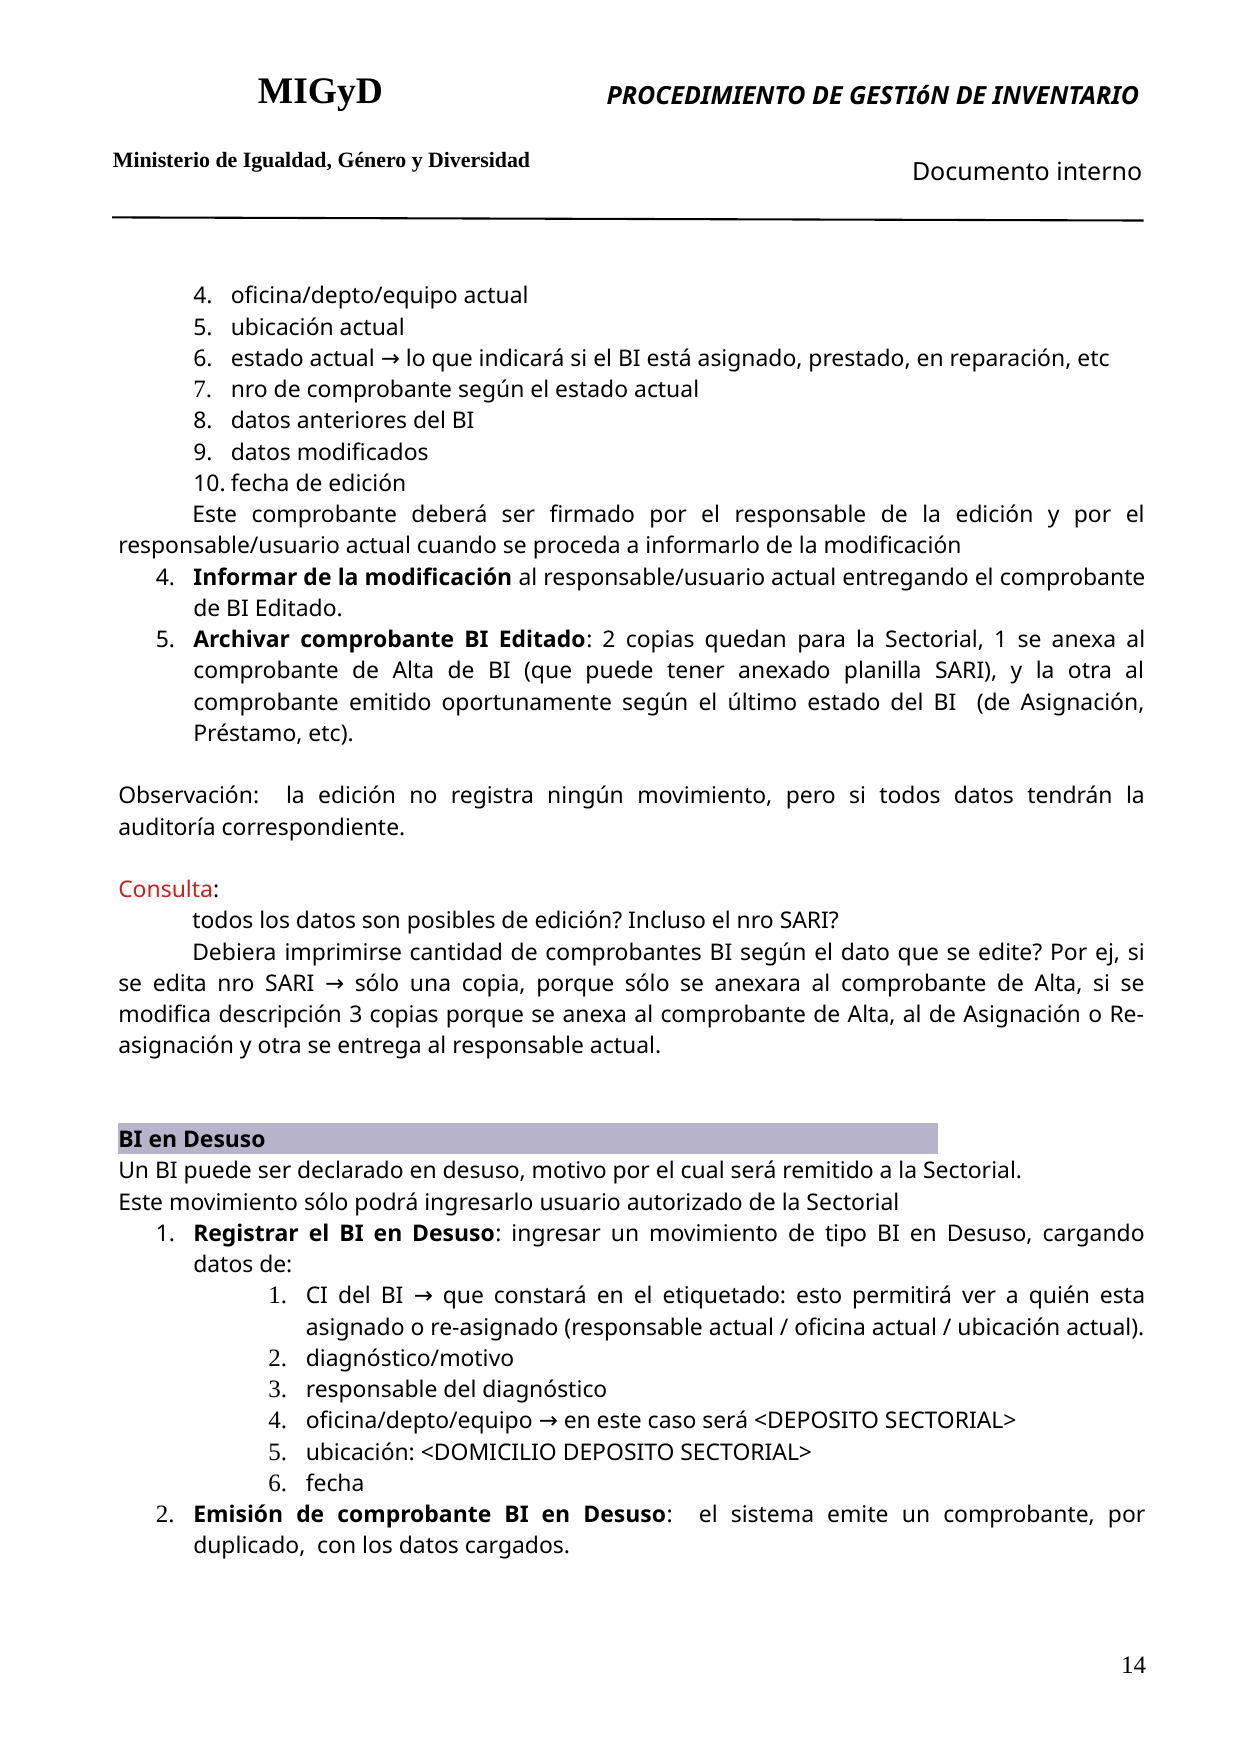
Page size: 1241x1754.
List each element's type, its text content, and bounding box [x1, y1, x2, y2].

list fecha [268, 1467, 1146, 1498]
list oficina/depto/equipo actual [193, 279, 1146, 311]
text Debiera imprimirse cantidad de comprobantes BI según el dato que se edite? Por ej, si se edita nro SARI → sólo una copia, porque sólo se anexara al comprobante de Alta, si se modifica descripción 3 copias porque se anexa al comprobante de Alta, al de Asignación o Re-asignación y otra se entrega al responsable actual. [118, 936, 1146, 1061]
text Este comprobante deberá ser firmado por el responsable de la edición y por el responsable/usuario actual cuando se proceda a informarlo de la modificación [118, 498, 1146, 561]
text Consulta: [118, 873, 1146, 904]
list ubicación actual [193, 311, 1146, 342]
text Observación: la edición no registra ningún movimiento, pero si todos datos tendrán la auditoría correspondiente. [118, 779, 1146, 842]
list diagnóstico/motivo [268, 1342, 1146, 1373]
list Registrar el BI en Desuso: ingresar un movimiento de tipo BI en Desuso, cargando datos de: [156, 1217, 1146, 1279]
list Archivar comprobante BI Editado: 2 copias quedan para la Sectorial, 1 se anexa al comprobante de Alta de BI (que puede tener anexado planilla SARI), y la otra al comprobante emitido oportunamente según el último estado del BI (de Asignación, Préstamo, etc). [156, 623, 1146, 748]
list Informar de la modificación al responsable/usuario actual entregando el comprobante de BI Editado. [156, 561, 1146, 623]
list fecha de edición [193, 467, 1146, 498]
text BI en Desuso [118, 1123, 1146, 1154]
list CI del BI → que constará en el etiquetado: esto permitirá ver a quién esta asignado o re-asignado (responsable actual / oficina actual / ubicación actual). [268, 1279, 1146, 1342]
list oficina/depto/equipo → en este caso será <DEPOSITO SECTORIAL> [268, 1404, 1146, 1436]
list estado actual → lo que indicará si el BI está asignado, prestado, en reparación, etc [193, 342, 1146, 373]
list Emisión de comprobante BI en Desuso: el sistema emite un comprobante, por duplicado, con los datos cargados. [156, 1498, 1146, 1561]
list ubicación: <DOMICILIO DEPOSITO SECTORIAL> [268, 1436, 1146, 1467]
text Este movimiento sólo podrá ingresarlo usuario autorizado de la Sectorial [118, 1186, 1146, 1217]
list nro de comprobante según el estado actual [193, 373, 1146, 404]
text Un BI puede ser declarado en desuso, motivo por el cual será remitido a la Sectorial. [118, 1154, 1146, 1186]
text todos los datos son posibles de edición? Incluso el nro SARI? [118, 904, 1146, 936]
list datos anteriores del BI [193, 404, 1146, 436]
list responsable del diagnóstico [268, 1373, 1146, 1404]
list datos modificados [193, 436, 1146, 467]
